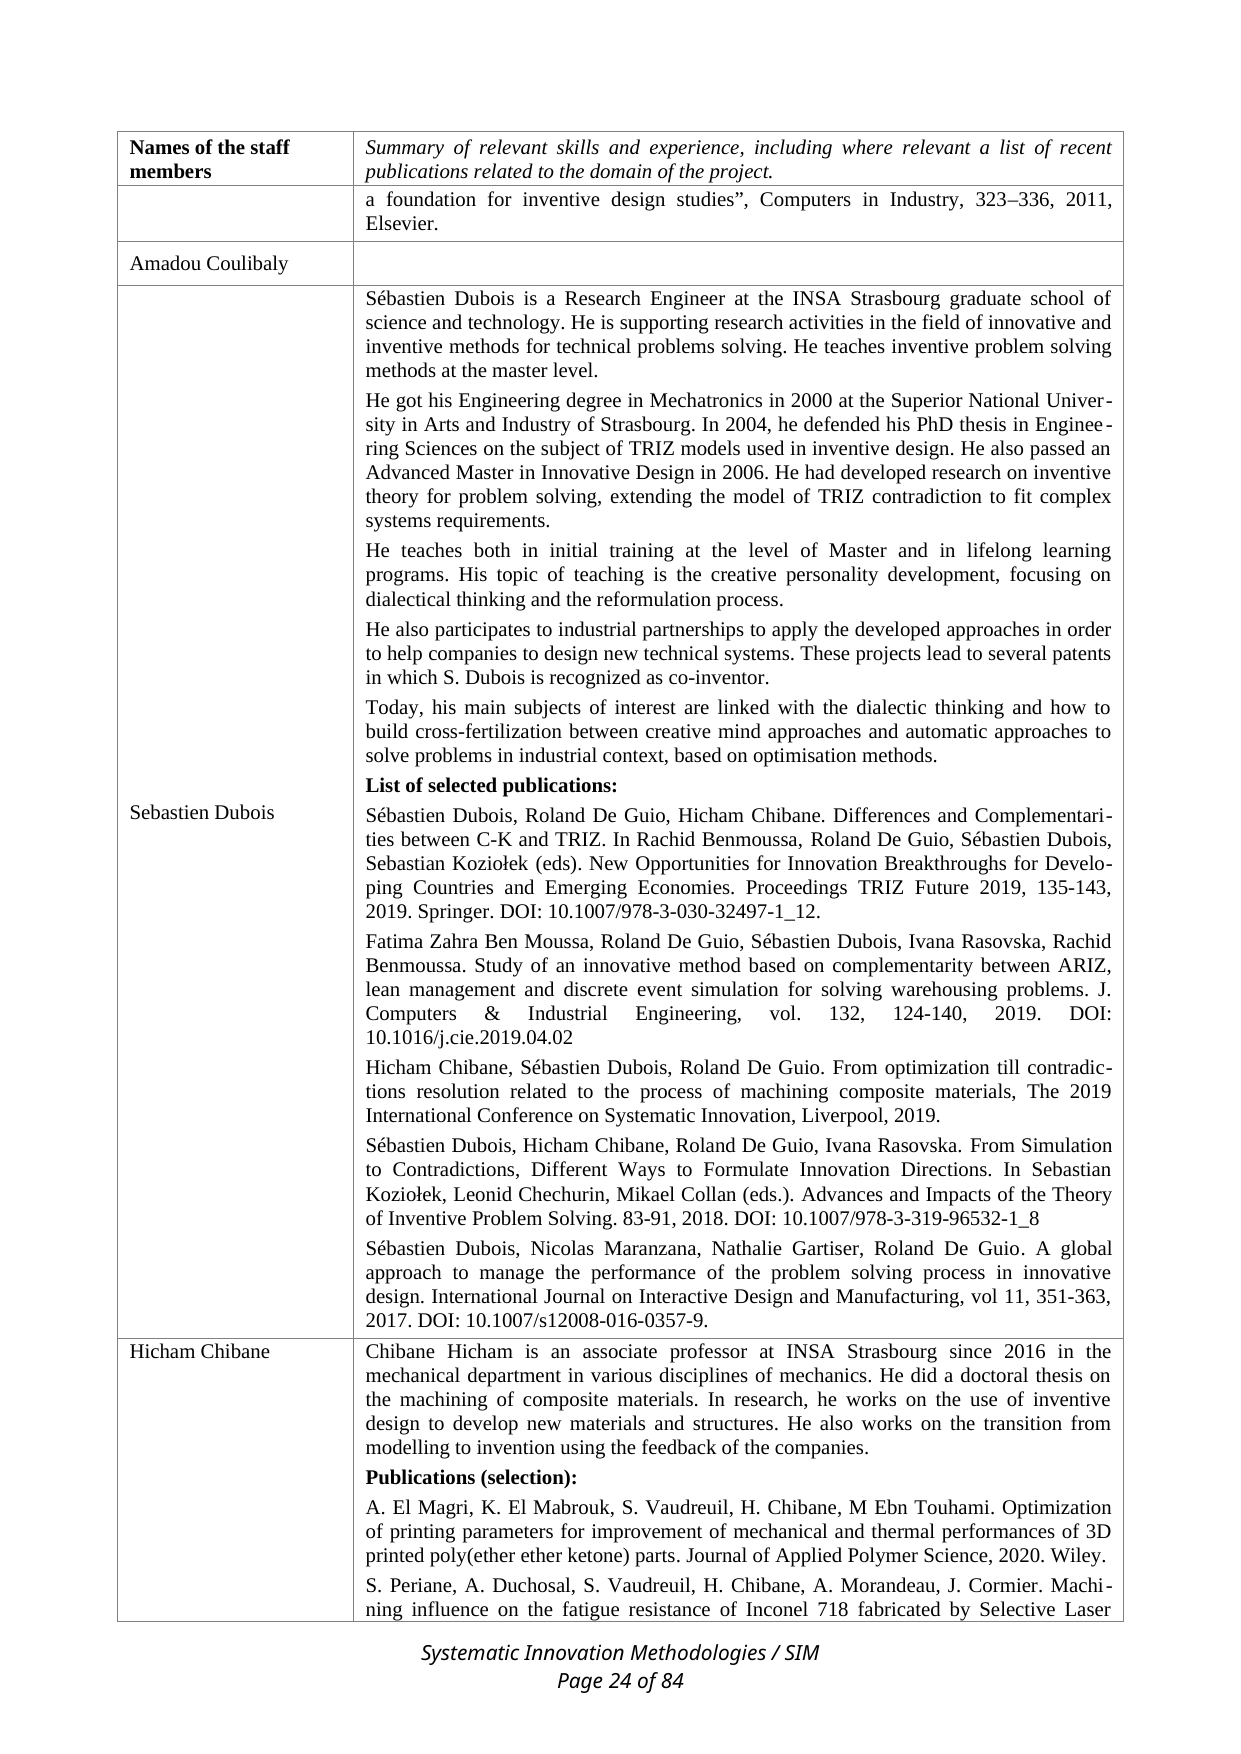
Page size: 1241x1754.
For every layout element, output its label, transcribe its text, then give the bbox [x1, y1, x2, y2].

table_cell Chibane Hicham is an associate professor at INSA Strasbourg since 2016 in the mechanical department in various disciplines of mechanics. He did a doctoral thesis on the machining of composite materials. In research, he works on the use of inventive design to develop new materials and structures. He also works on the transition from modelling to invention using the feedback of the companies. Publications (selection): A. El Magri, K. El Mabrouk, S. Vaudreuil, H. Chibane, M Ebn Touhami. Optimization of printing parameters for improvement of mechanical and thermal performances of 3D printed poly(ether ether ketone) parts. Journal of Applied Polymer Science, 2020. Wiley. S. Periane, A. Duchosal, S. Vaudreuil, H. Chibane, A. Morandeau, J. Cormier. Machi­ning influence on the fatigue resistance of Inconel 718 fabricated by Selective Laser [354, 1339, 1123, 1621]
table_cell Amadou Coulibaly [118, 242, 353, 285]
table_cell Sebastien Dubois [118, 286, 353, 1338]
table_cell [118, 186, 353, 241]
table_header Names of the staff members [118, 132, 353, 185]
table_cell [354, 242, 1123, 285]
table_cell Sébastien Dubois is a Research Engineer at the INSA Strasbourg graduate school of science and technology. He is supporting research activities in the field of innovative and inventive methods for technical problems solving. He teaches inventive problem solving methods at the master level. He got his Engineering degree in Mechatronics in 2000 at the Superior National Univer­sity in Arts and Industry of Strasbourg. In 2004, he defended his PhD thesis in Enginee­ring Sciences on the subject of TRIZ models used in inventive design. He also passed an Advanced Master in Innovative Design in 2006. He had developed research on inventive theory for problem solving, extending the model of TRIZ contradiction to fit complex systems requirements. He teaches both in initial training at the level of Master and in lifelong learning programs. His topic of teaching is the creative personality development, focusing on dialectical thinking and the reformulation process. He also participates to industrial partnerships to apply the developed approaches in order to help companies to design new technical systems. These projects lead to several patents in which S. Dubois is recognized as co-inventor. Today, his main subjects of interest are linked with the dialectic thinking and how to build cross-fertilization between creative mind approaches and automatic approaches to solve problems in industrial context, based on optimisation methods. List of selected publications: Sébastien Dubois, Roland De Guio, Hicham Chibane. Differences and Complementari­ties between C-K and TRIZ. In Rachid Benmoussa, Roland De Guio, Sébastien Dubois, Sebastian Koziołek (eds). New Opportunities for Innovation Breakthroughs for Develo­ping Countries and Emerging Economies. Proceedings TRIZ Future 2019, 135-143, 2019. Springer. DOI: 10.1007/978-3-030-32497-1_12. Fatima Zahra Ben Moussa, Roland De Guio, Sébastien Dubois, Ivana Rasovska, Rachid Benmoussa. Study of an innovative method based on complementarity between ARIZ, lean management and discrete event simulation for solving warehousing problems. J. Computers & Industrial Engineering, vol. 132, 124-140, 2019. DOI: 10.1016/j.cie.2019.04.02 Hicham Chibane, Sébastien Dubois, Roland De Guio. From optimization till contradic­tions resolution related to the process of machining composite materials, The 2019 International Conference on Systematic Innovation, Liverpool, 2019. Sébastien Dubois, Hicham Chibane, Roland De Guio, Ivana Rasovska. From Simulation to Contradictions, Different Ways to Formulate Innovation Directions. In Sebastian Koziołek, Leonid Chechurin, Mikael Collan (eds.). Advances and Impacts of the Theory of Inventive Problem Solving. 83-91, 2018. DOI: 10.1007/978-3-319-96532-1_8 Sébastien Dubois, Nicolas Maranzana, Nathalie Gartiser, Roland De Guio. A global approach to manage the performance of the problem solving process in innovative design. International Journal on Interactive Design and Manufacturing, vol 11, 351-363, 2017. DOI: 10.1007/s12008-016-0357-9. [354, 286, 1123, 1338]
table_header Summary of relevant skills and experience, including where relevant a list of recent publications related to the domain of the project. [354, 132, 1123, 185]
table_cell a foundation for inventive design studies”, Computers in Industry, 323–336, 2011, Elsevier. [354, 186, 1123, 241]
table_cell Hicham Chibane [118, 1339, 353, 1621]
